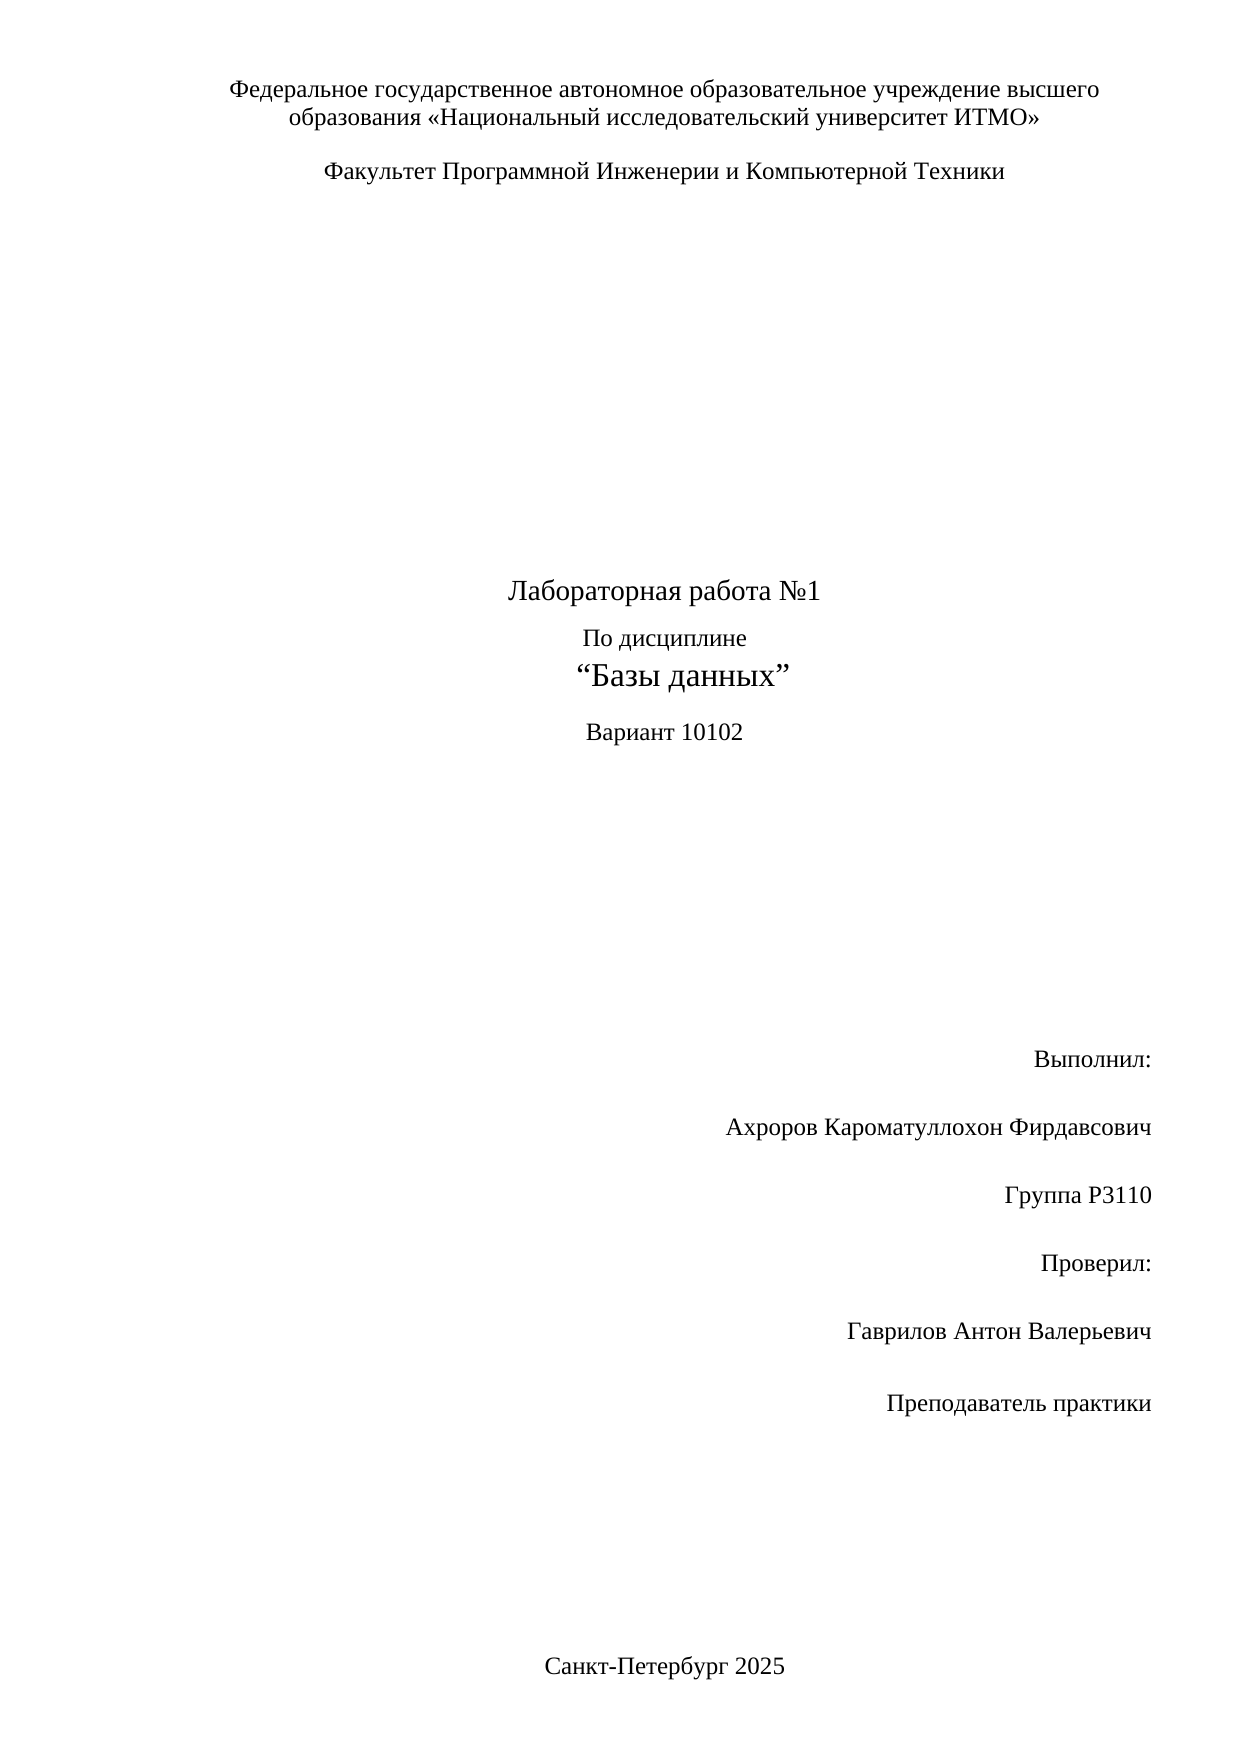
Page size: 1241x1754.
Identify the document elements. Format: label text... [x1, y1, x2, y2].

text Гаврилов Антон Валерьевич [177, 1316, 1152, 1345]
text Преподаватель практики [177, 1388, 1152, 1417]
text Вариант 10102 [177, 717, 1152, 746]
text Ахроров Кароматуллохон Фирдавсович [177, 1112, 1152, 1141]
text Проверил: [177, 1248, 1152, 1277]
text По дисциплине [177, 623, 1152, 652]
text “Базы данных” [214, 667, 1152, 692]
text Факультет Программной Инженерии и Компьютерной Техники [177, 156, 1152, 185]
text Выполнил: [177, 1044, 1152, 1072]
text Группа P3110 [177, 1180, 1152, 1209]
text Лабораторная работа №1 [177, 573, 1152, 607]
